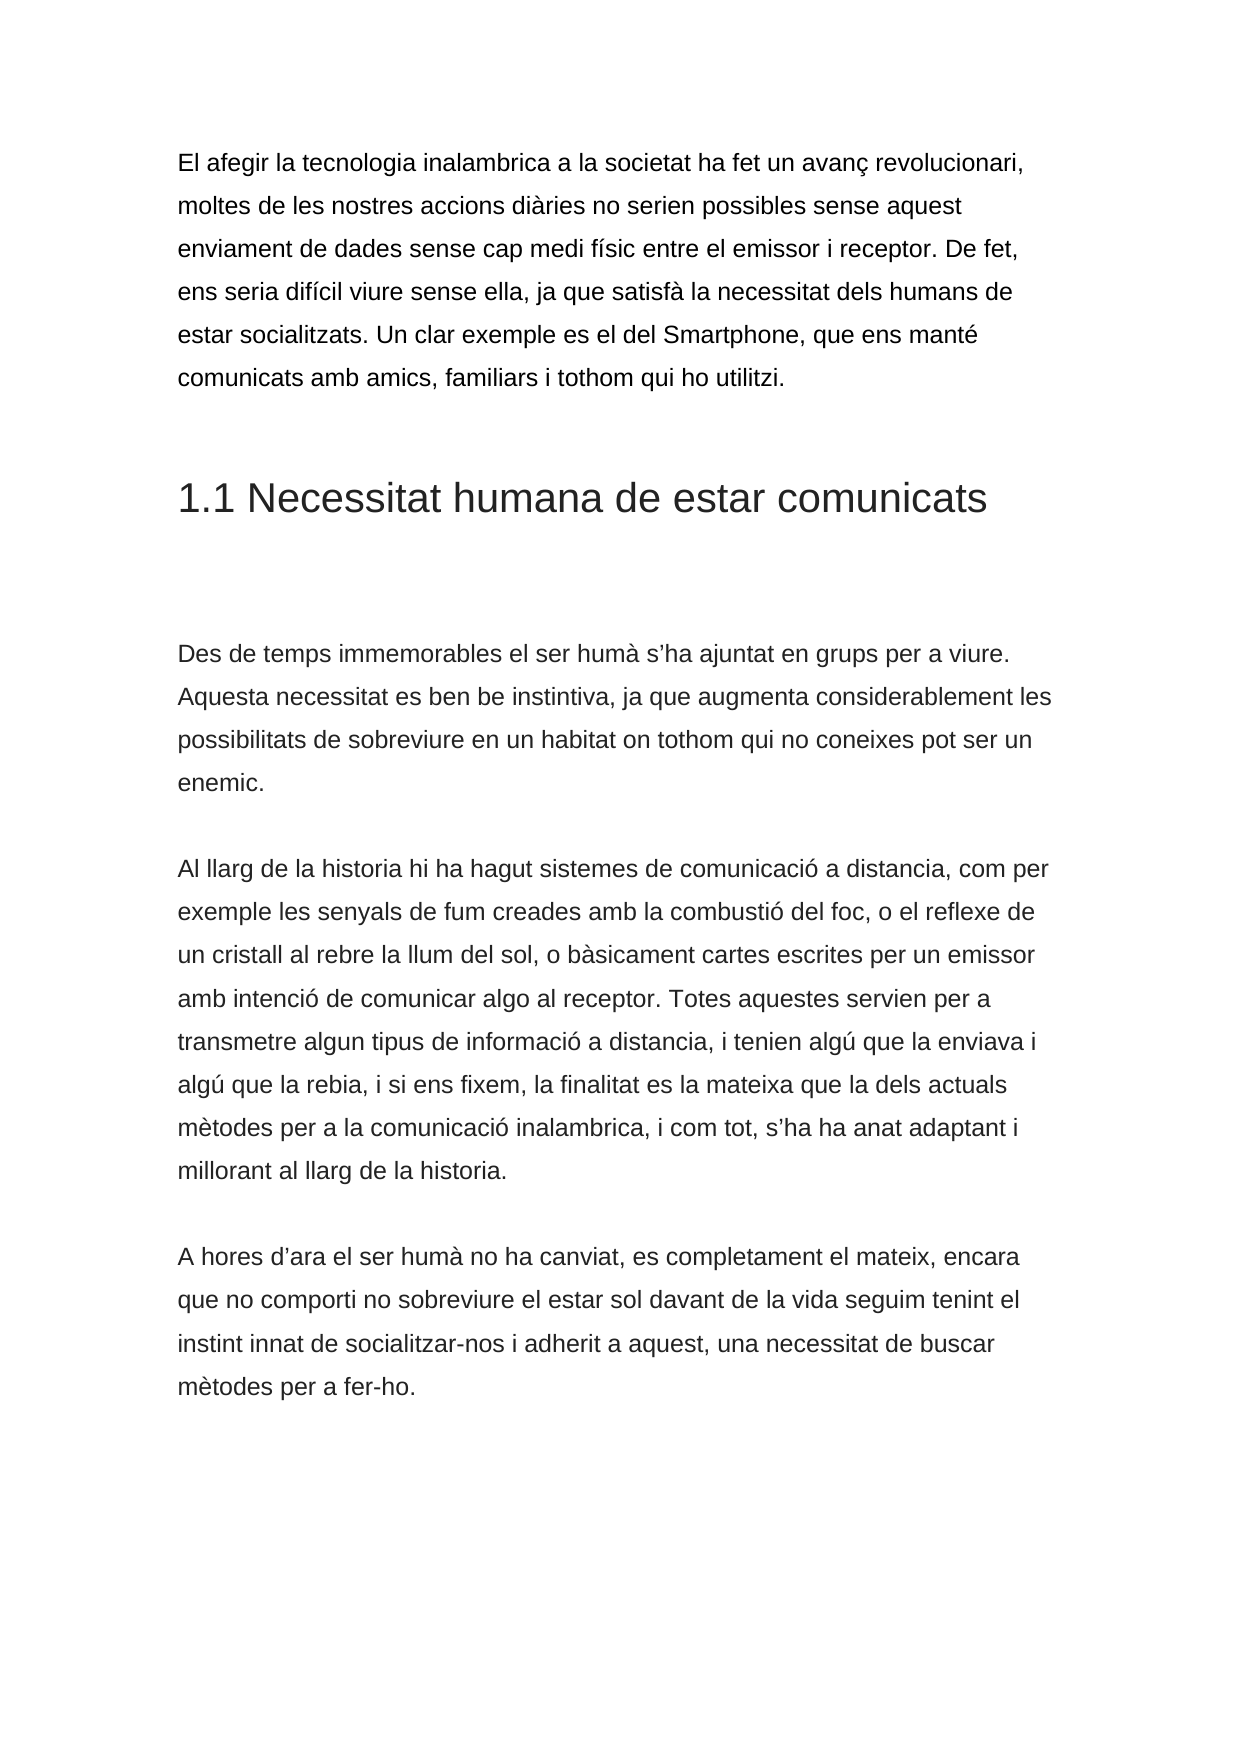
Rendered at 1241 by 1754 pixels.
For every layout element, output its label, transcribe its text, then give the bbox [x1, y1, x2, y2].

text Al llarg de la historia hi ha hagut sistemes de comunicació a distancia, com per exemple les senyals de fum creades amb la combustió del foc, o el reflexe de un cristall al rebre la llum del sol, o bàsicament cartes escrites per un emissor amb intenció de comunicar algo al receptor. Totes aquestes servien per a transmetre algun tipus de informació a distancia, i tenien algú que la enviava i algú que la rebia, i si ens fixem, la finalitat es la mateixa que la dels actuals mètodes per a la comunicació inalambrica, i com tot, s’ha ha anat adaptant i millorant al llarg de la historia. [177, 854, 1063, 1185]
text 1.1 Necessitat humana de estar comunicats [177, 473, 1063, 521]
text A hores d’ara el ser humà no ha canviat, es completament el mateix, encara que no comporti no sobreviure el estar sol davant de la vida seguim tenint el instint innat de socialitzar-nos i adherit a aquest, una necessitat de buscar mètodes per a fer-ho. [177, 1242, 1063, 1401]
text El afegir la tecnologia inalambrica a la societat ha fet un avanç revolucionari, moltes de les nostres accions diàries no serien possibles sense aquest enviament de dades sense cap medi físic entre el emissor i receptor. De fet, ens seria difícil viure sense ella, ja que satisfà la necessitat dels humans de estar socialitzats. Un clar exemple es el del Smartphone, que ens manté comunicats amb amics, familiars i tothom qui ho utilitzi. [177, 148, 1063, 392]
text Des de temps immemorables el ser humà s’ha ajuntat en grups per a viure. Aquesta necessitat es ben be instintiva, ja que augmenta considerablement les possibilitats de sobreviure en un habitat on tothom qui no coneixes pot ser un enemic. [177, 639, 1063, 797]
